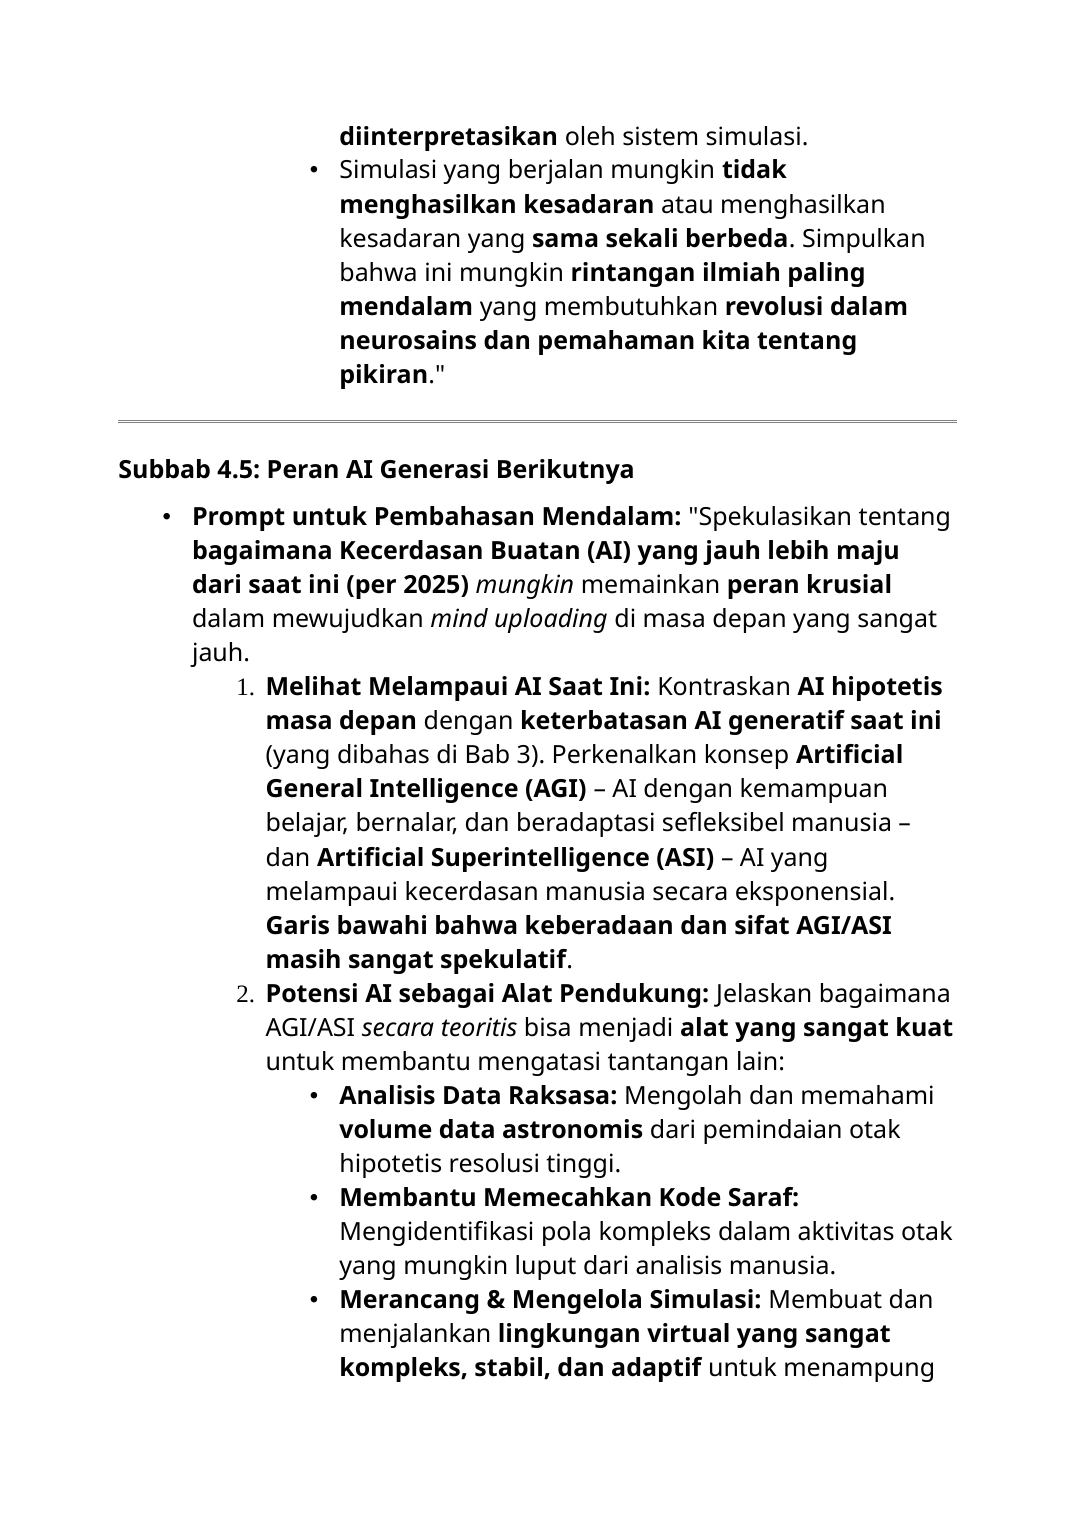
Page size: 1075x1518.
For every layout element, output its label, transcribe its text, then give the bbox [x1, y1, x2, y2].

list Membantu Memecahkan Kode Saraf: Mengidentifikasi pola kompleks dalam aktivitas otak yang mungkin luput dari analisis manusia. [309, 1180, 957, 1282]
list Analisis Data Raksasa: Mengolah dan memahami volume data astronomis dari pemindaian otak hipotetis resolusi tinggi. [309, 1078, 957, 1180]
text Subbab 4.5: Peran AI Generasi Berikutnya [118, 452, 957, 486]
list diinterpretasikan oleh sistem simulasi. [309, 118, 957, 152]
list Simulasi yang berjalan mungkin tidak menghasilkan kesadaran atau menghasilkan kesadaran yang sama sekali berbeda. Simpulkan bahwa ini mungkin rintangan ilmiah paling mendalam yang membutuhkan revolusi dalam neurosains dan pemahaman kita tentang pikiran." [309, 152, 957, 391]
list Melihat Melampaui AI Saat Ini: Kontraskan AI hipotetis masa depan dengan keterbatasan AI generatif saat ini (yang dibahas di Bab 3). Perkenalkan konsep Artificial General Intelligence (AGI) – AI dengan kemampuan belajar, bernalar, dan beradaptasi sefleksibel manusia – dan Artificial Superintelligence (ASI) – AI yang melampaui kecerdasan manusia secara eksponensial. Garis bawahi bahwa keberadaan dan sifat AGI/ASI masih sangat spekulatif. [236, 669, 957, 975]
list Merancang & Mengelola Simulasi: Membuat dan menjalankan lingkungan virtual yang sangat kompleks, stabil, dan adaptif untuk menampung [309, 1282, 957, 1384]
list Prompt untuk Pembahasan Mendalam: "Spekulasikan tentang bagaimana Kecerdasan Buatan (AI) yang jauh lebih maju dari saat ini (per 2025) mungkin memainkan peran krusial dalam mewujudkan mind uploading di masa depan yang sangat jauh. [162, 498, 957, 669]
list Potensi AI sebagai Alat Pendukung: Jelaskan bagaimana AGI/ASI secara teoritis bisa menjadi alat yang sangat kuat untuk membantu mengatasi tantangan lain: [236, 975, 957, 1078]
